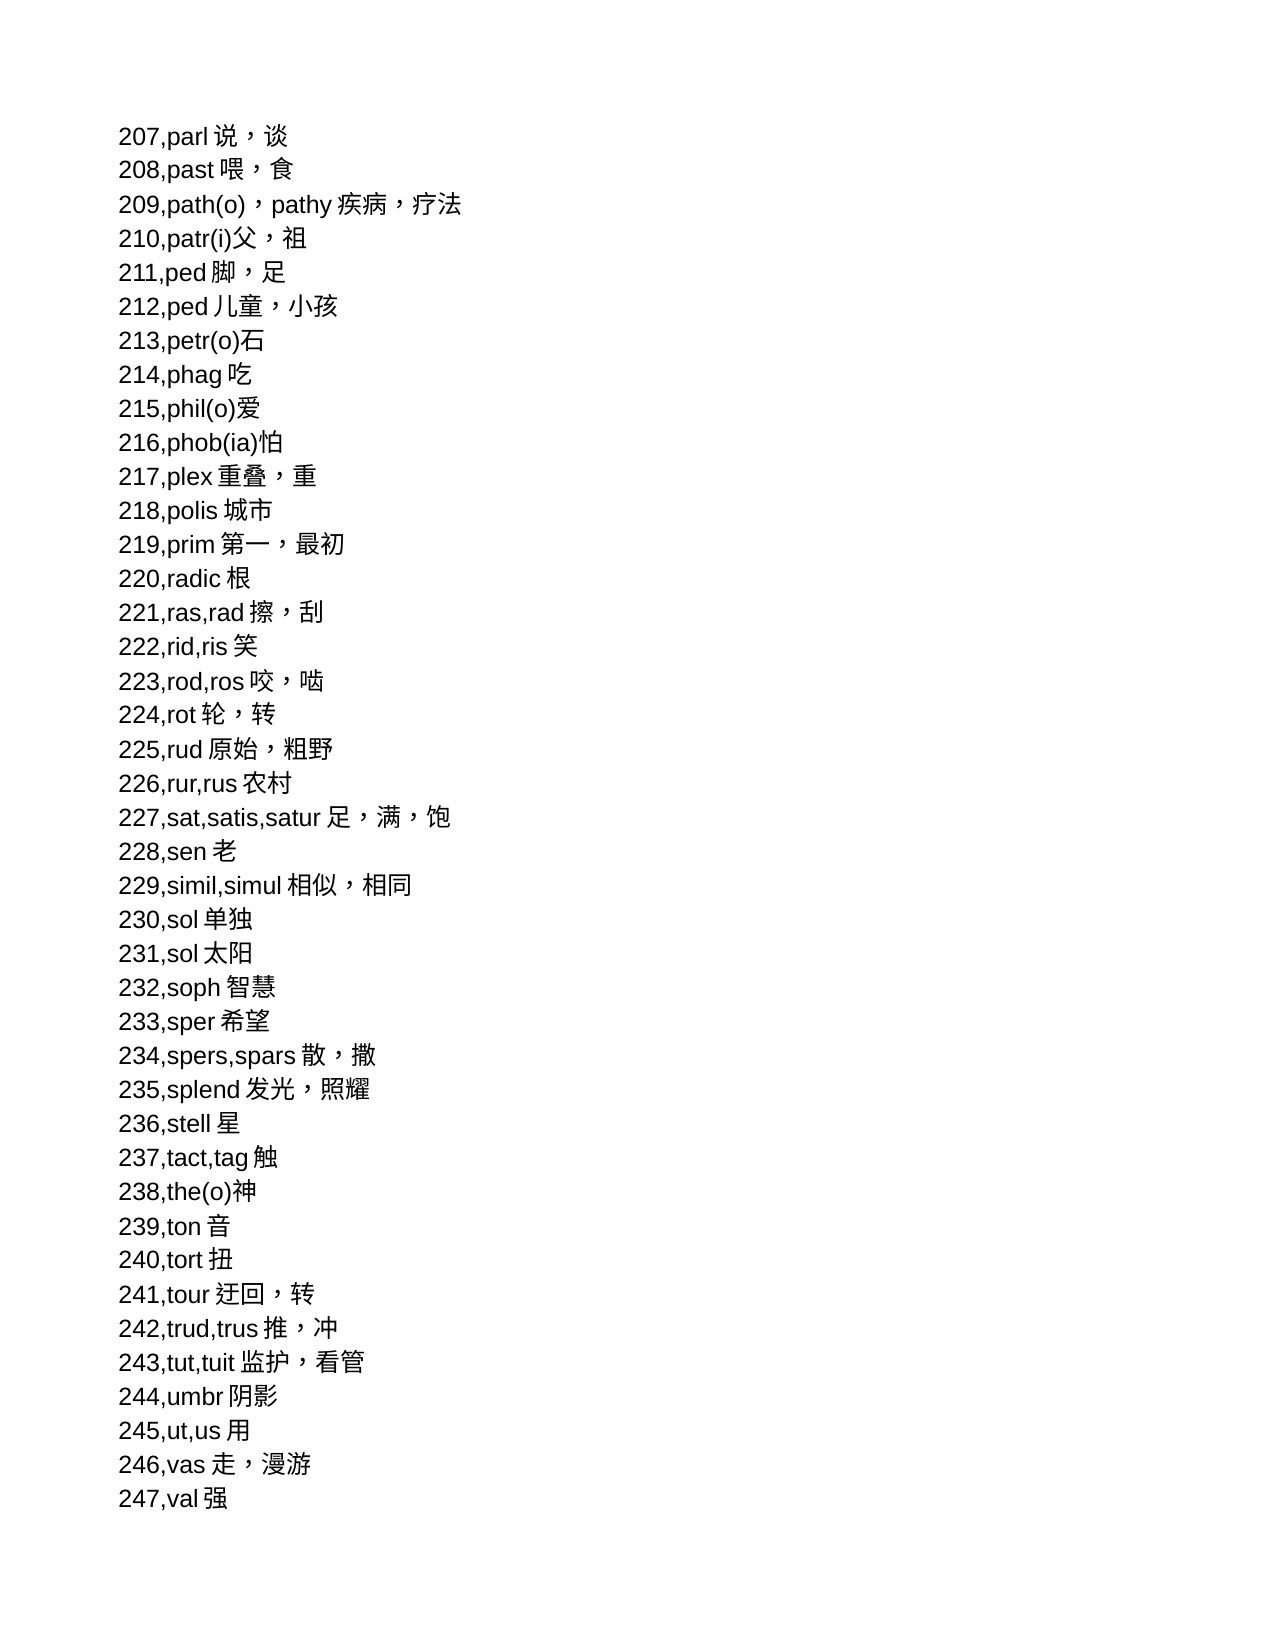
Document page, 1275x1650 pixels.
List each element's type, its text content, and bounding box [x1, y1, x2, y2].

text 234,spers,spars散，撒 [118, 1038, 1157, 1072]
text 240,tort扭 [118, 1242, 1157, 1276]
text 244,umbr阴影 [118, 1378, 1157, 1412]
text 211,ped脚，足 [118, 254, 1157, 288]
text 245,ut,us用 [118, 1412, 1157, 1447]
text 215,phil(o)爱 [118, 391, 1157, 425]
text 220,radic根 [118, 561, 1157, 595]
text 241,tour迂回，转 [118, 1276, 1157, 1310]
text 228,sen老 [118, 833, 1157, 867]
text 230,sol单独 [118, 902, 1157, 936]
text 227,sat,satis,satur足，满，饱 [118, 799, 1157, 833]
text 216,phob(ia)怕 [118, 425, 1157, 459]
text 218,polis城市 [118, 493, 1157, 527]
text 223,rod,ros咬，啮 [118, 663, 1157, 697]
text 246,vas走，漫游 [118, 1447, 1157, 1481]
text 221,ras,rad擦，刮 [118, 595, 1157, 629]
text 226,rur,rus农村 [118, 765, 1157, 799]
text 217,plex重叠，重 [118, 459, 1157, 493]
text 212,ped儿童，小孩 [118, 288, 1157, 322]
text 233,sper希望 [118, 1004, 1157, 1038]
text 225,rud原始，粗野 [118, 731, 1157, 765]
text 229,simil,simul相似，相同 [118, 867, 1157, 902]
text 207,parl说，谈 [118, 118, 1157, 152]
text 231,sol太阳 [118, 936, 1157, 970]
text 232,soph智慧 [118, 970, 1157, 1004]
text 209,path(o)，pathy疾病，疗法 [118, 186, 1157, 220]
text 208,past喂，食 [118, 152, 1157, 186]
text 247,val强 [118, 1481, 1157, 1515]
text 213,petr(o)石 [118, 322, 1157, 357]
text 214,phag吃 [118, 357, 1157, 391]
text 210,patr(i)父，祖 [118, 220, 1157, 254]
text 237,tact,tag触 [118, 1140, 1157, 1174]
text 243,tut,tuit监护，看管 [118, 1344, 1157, 1378]
text 219,prim第一，最初 [118, 527, 1157, 561]
text 239,ton音 [118, 1208, 1157, 1242]
text 224,rot轮，转 [118, 697, 1157, 731]
text 238,the(o)神 [118, 1174, 1157, 1208]
text 236,stell星 [118, 1106, 1157, 1140]
text 235,splend发光，照耀 [118, 1072, 1157, 1106]
text 222,rid,ris笑 [118, 629, 1157, 663]
text 242,trud,trus推，冲 [118, 1310, 1157, 1344]
